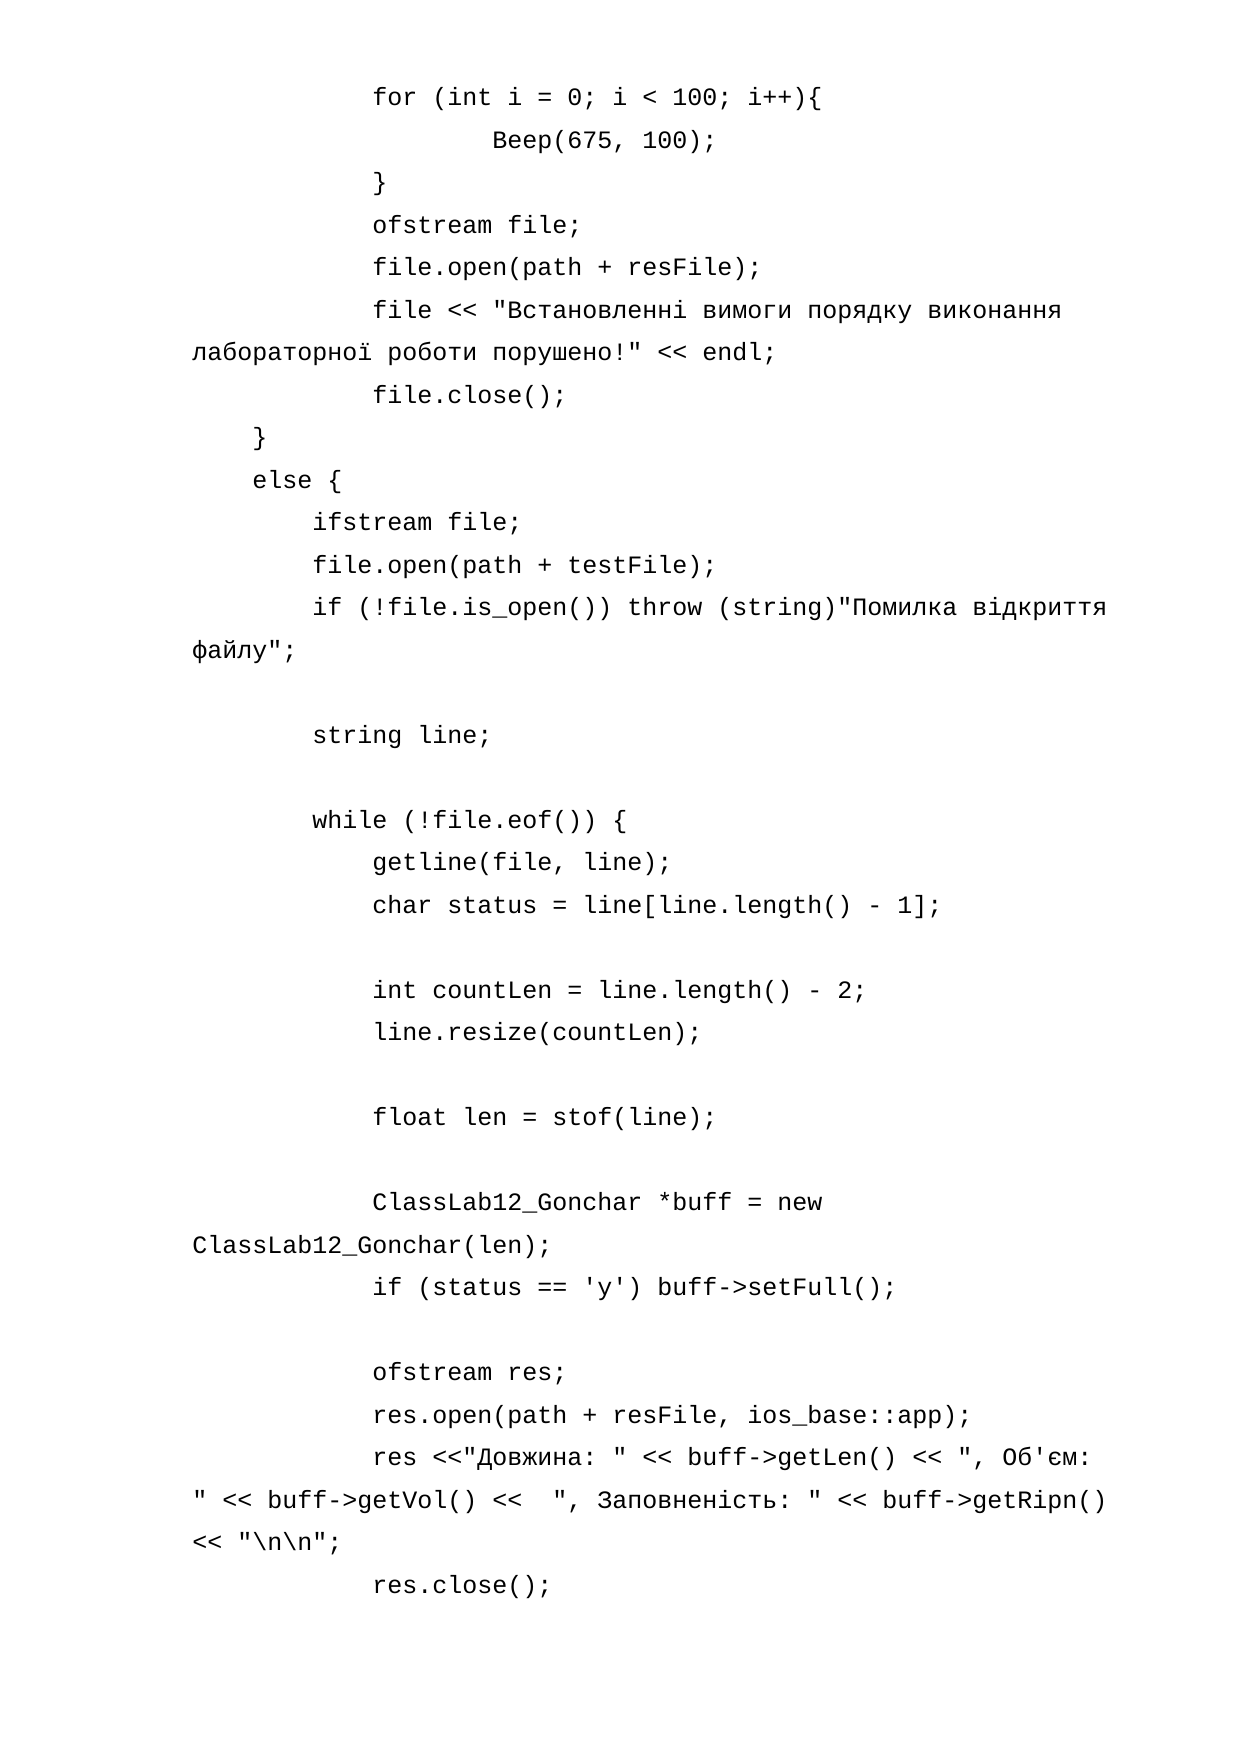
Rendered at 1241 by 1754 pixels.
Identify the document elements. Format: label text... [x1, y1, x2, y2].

text int countLen = line.length() - 2; [192, 977, 1107, 1006]
text char status = line[line.length() - 1]; [192, 892, 1107, 921]
text } [192, 170, 1107, 198]
text file << "Встановленні вимоги порядку виконання лабораторної роботи порушено!" << endl; [192, 297, 1107, 368]
text float len = stof(line); [192, 1105, 1107, 1133]
text ifstream file; [192, 510, 1107, 538]
text if (!file.is_open()) throw (string)"Помилка відкриття файлу"; [192, 595, 1107, 666]
text string line; [192, 722, 1107, 751]
text ClassLab12_Gonchar *buff = new ClassLab12_Gonchar(len); [192, 1190, 1107, 1261]
text res.close(); [192, 1572, 1107, 1601]
text ofstream file; [192, 212, 1107, 241]
text getline(file, line); [192, 850, 1107, 878]
text file.open(path + resFile); [192, 255, 1107, 283]
text else { [192, 467, 1107, 496]
text while (!file.eof()) { [192, 807, 1107, 836]
text res <<"Довжина: " << buff->getLen() << ", Об'єм: " << buff->getVol() << ", Заповненість: " << buff->getRipn() << "\n\n"; [192, 1445, 1107, 1558]
text file.open(path + testFile); [192, 552, 1107, 581]
text for (int i = 0; i < 100; i++){ [192, 85, 1107, 113]
text ofstream res; [192, 1360, 1107, 1388]
text Beep(675, 100); [192, 127, 1107, 156]
text } [192, 425, 1107, 453]
text if (status == 'y') buff->setFull(); [192, 1275, 1107, 1303]
text line.resize(countLen); [192, 1020, 1107, 1048]
text file.close(); [192, 382, 1107, 411]
text res.open(path + resFile, ios_base::app); [192, 1402, 1107, 1431]
